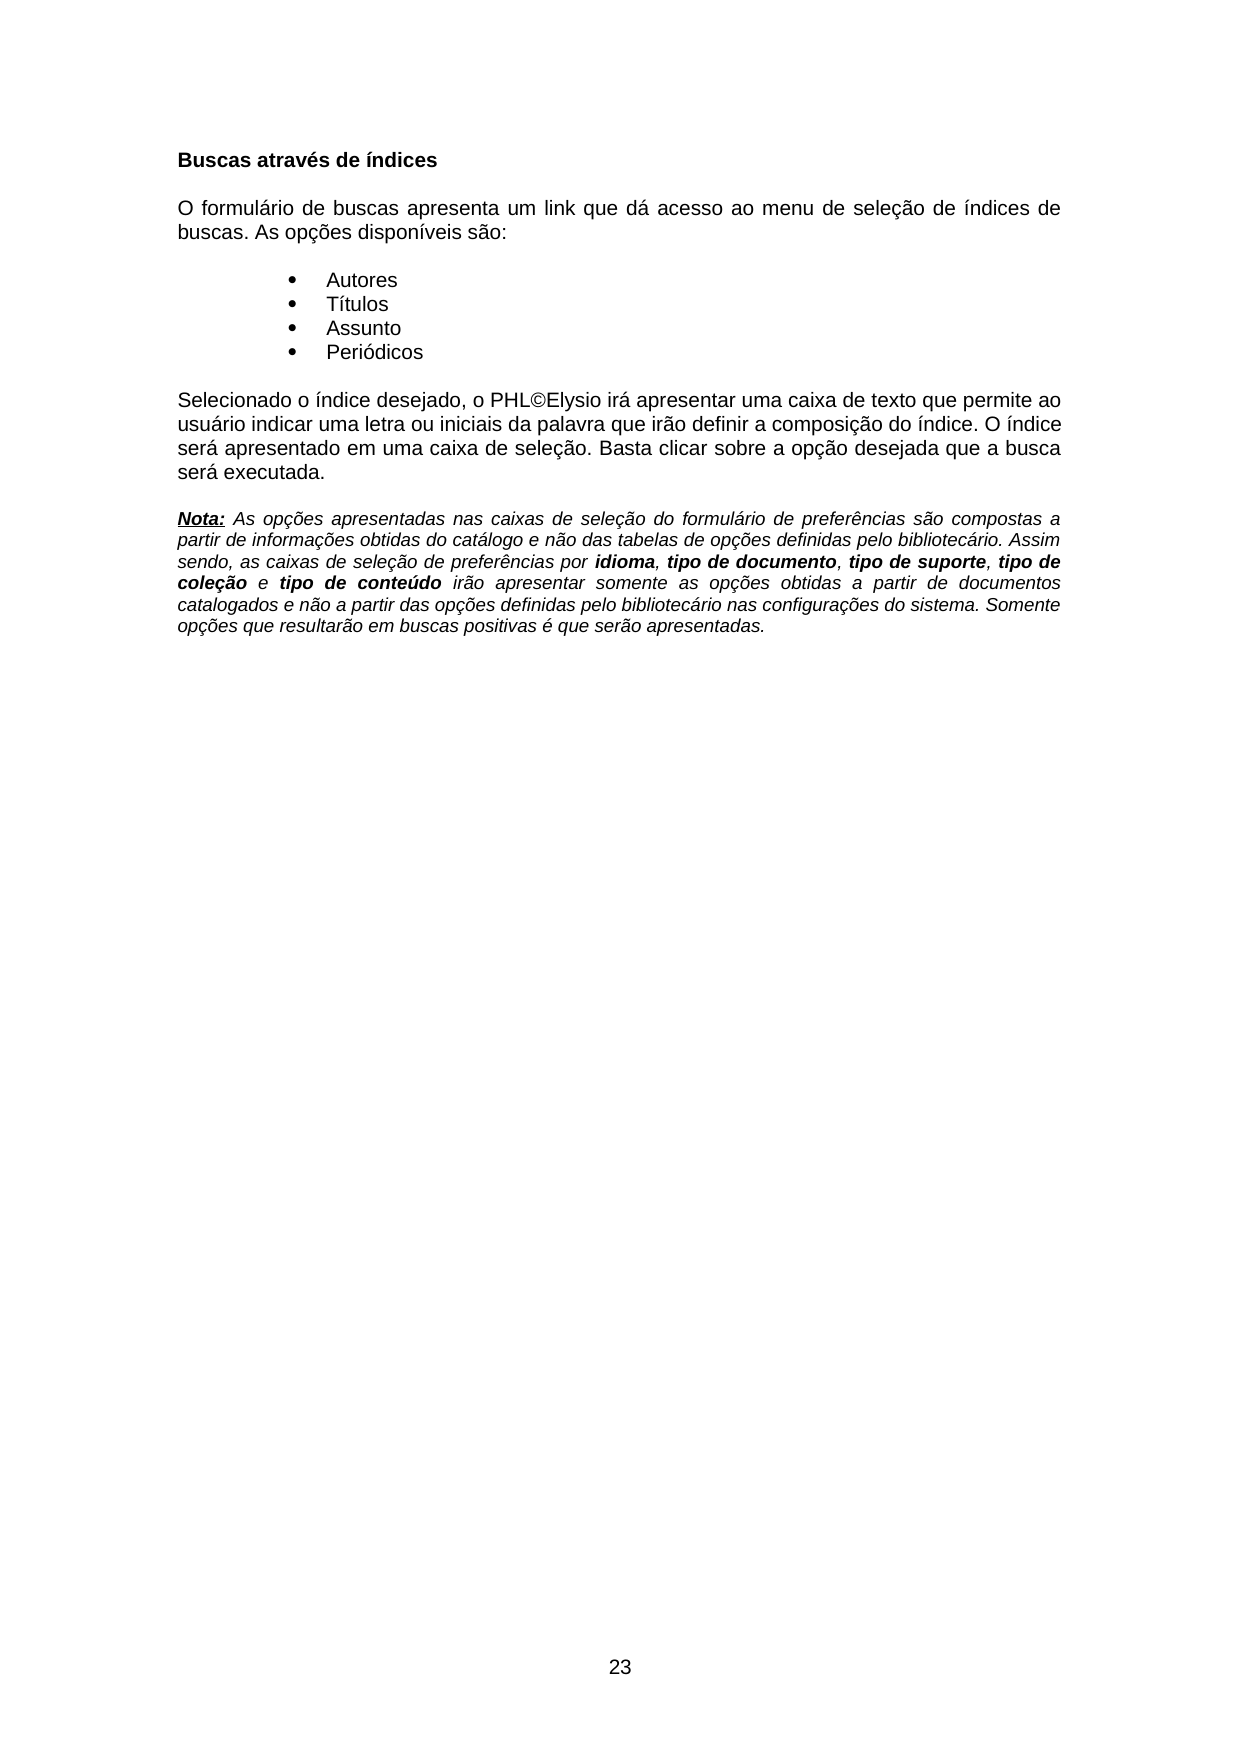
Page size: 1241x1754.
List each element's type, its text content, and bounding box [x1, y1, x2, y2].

text Nota: As opções apresentadas nas caixas de seleção do formulário de preferências são compostas a partir de informações obtidas do catálogo e não das tabelas de opções definidas pelo bibliotecário. Assim sendo, as caixas de seleção de preferências por idioma, tipo de documento, tipo de suporte, tipo de coleção e tipo de conteúdo irão apresentar somente as opções obtidas a partir de documentos catalogados e não a partir das opções definidas pelo bibliotecário nas configurações do sistema. Somente opções que resultarão em buscas positivas é que serão apresentadas. [177, 507, 1063, 637]
list Títulos [288, 291, 1063, 316]
text Buscas através de índices [177, 148, 1063, 172]
text Selecionado o índice desejado, o PHL©Elysio irá apresentar uma caixa de texto que permite ao usuário indicar uma letra ou iniciais da palavra que irão definir a composição do índice. O índice será apresentado em uma caixa de seleção. Basta clicar sobre a opção desejada que a busca será executada. [177, 388, 1063, 483]
list Autores [288, 267, 1063, 291]
list Assunto [288, 316, 1063, 339]
text O formulário de buscas apresenta um link que dá acesso ao menu de seleção de índices de buscas. As opções disponíveis são: [177, 196, 1063, 243]
list Periódicos [288, 339, 1063, 364]
